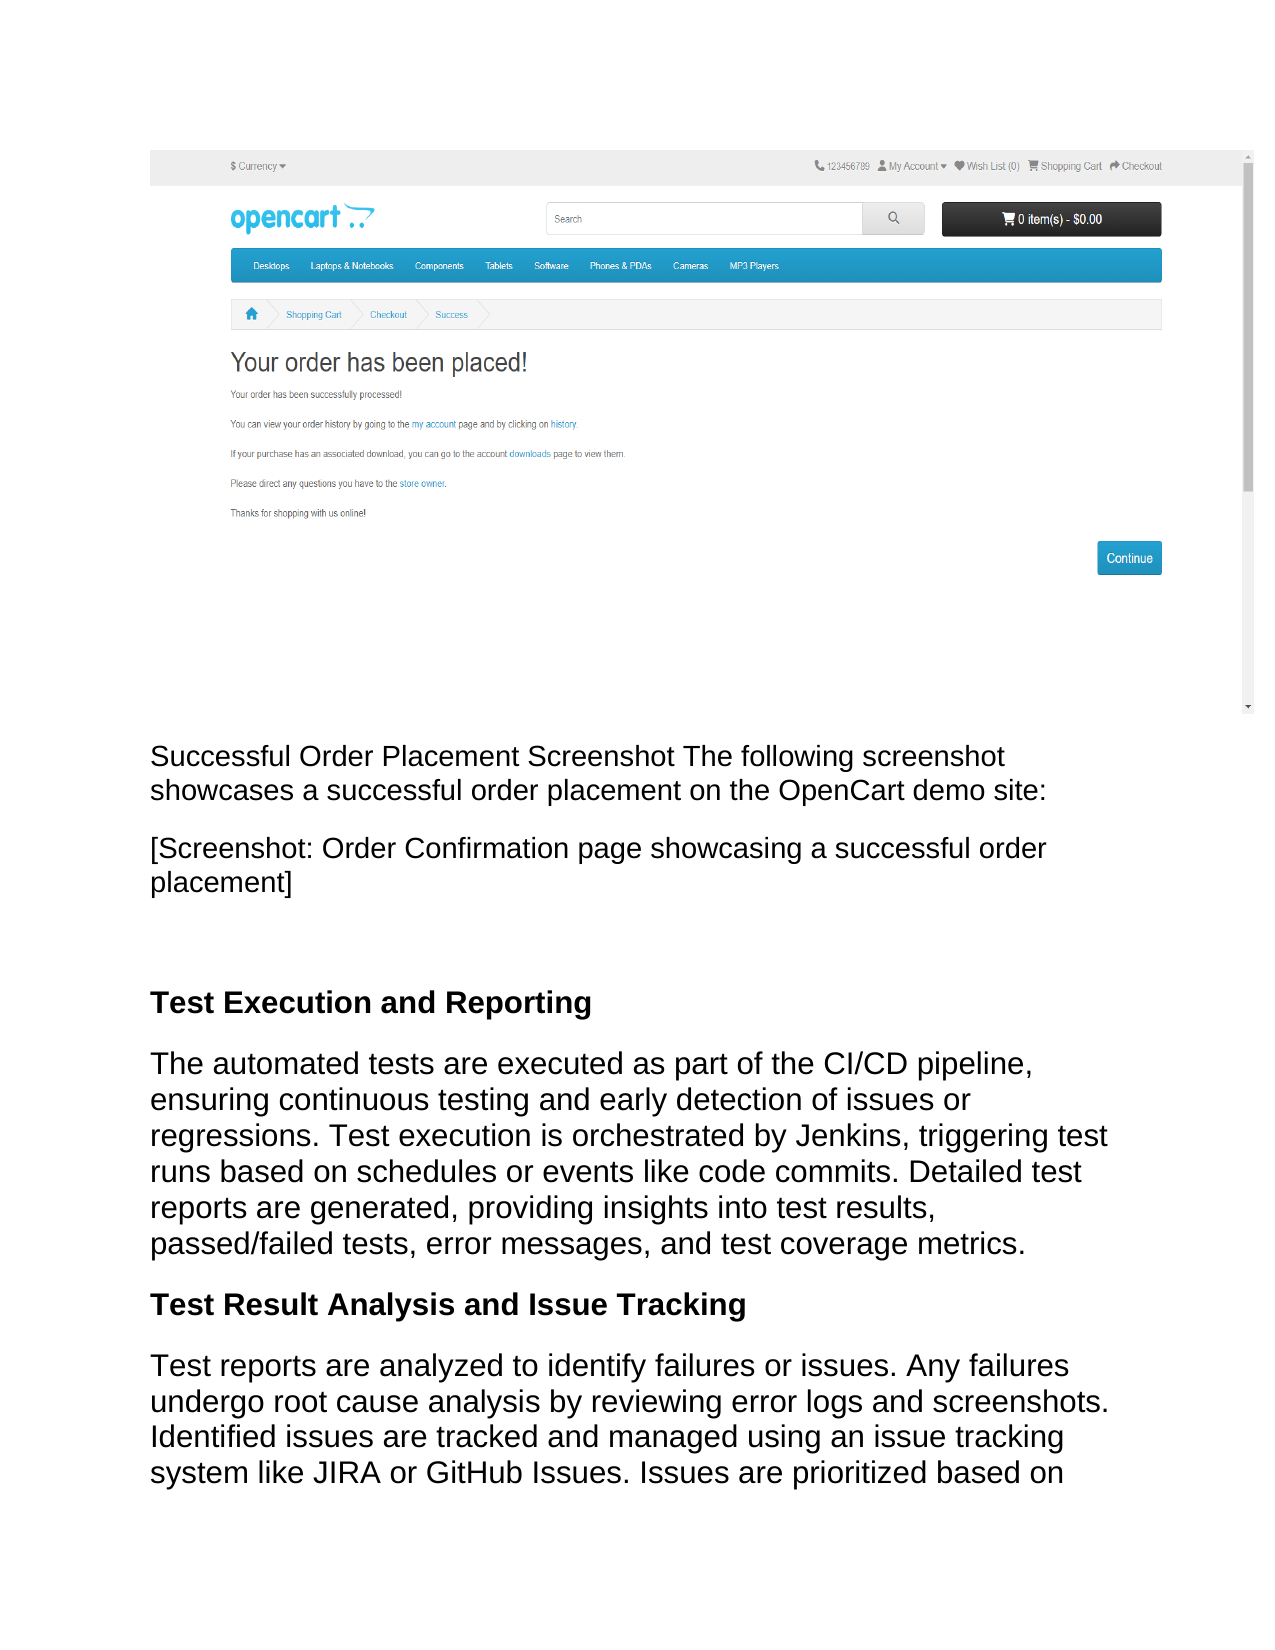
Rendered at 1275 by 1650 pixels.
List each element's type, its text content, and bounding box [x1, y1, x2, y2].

picture [150, 150, 1254, 714]
text The automated tests are executed as part of the CI/CD pipeline, ensuring continuous testing and early detection of issues or regressions. Test execution is orchestrated by Jenkins, triggering test runs based on schedules or events like code commits. Detailed test reports are generated, providing insights into test results, passed/failed tests, error messages, and test coverage metrics. [150, 1045, 1125, 1261]
text [Screenshot: Order Confirmation page showcasing a successful order placement] [150, 831, 1125, 898]
text Test Result Analysis and Issue Tracking [150, 1286, 1125, 1322]
text Test reports are analyzed to identify failures or issues. Any failures undergo root cause analysis by reviewing error logs and screenshots. Identified issues are tracked and managed using an issue tracking system like JIRA or GitHub Issues. Issues are prioritized based on [150, 1347, 1125, 1490]
text Test Execution and Reporting [150, 984, 1125, 1020]
text Successful Order Placement Screenshot The following screenshot showcases a successful order placement on the OpenCart demo site: [150, 739, 1125, 806]
